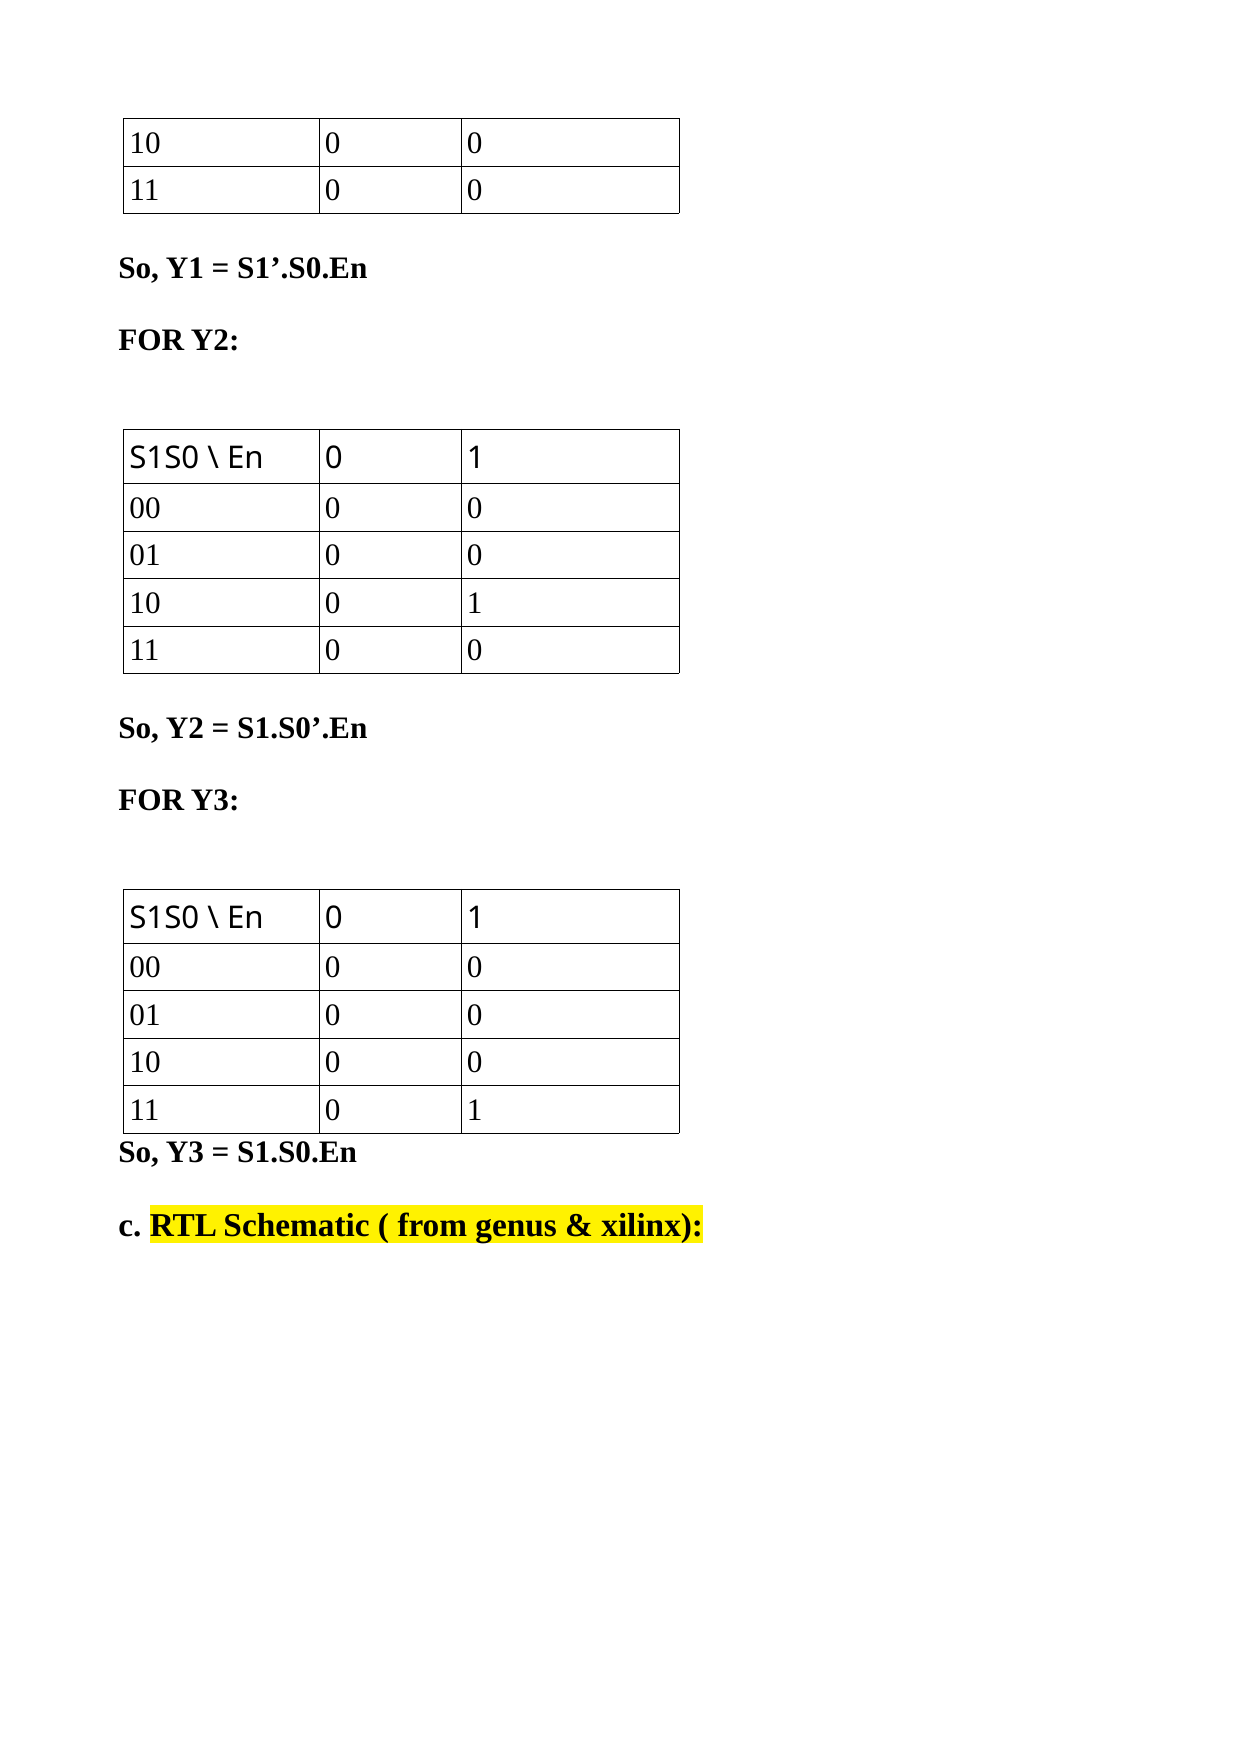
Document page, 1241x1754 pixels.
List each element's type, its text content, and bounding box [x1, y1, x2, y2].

table_cell 00 [124, 484, 319, 531]
table_cell 0 [462, 944, 679, 990]
text So, Y2 = S1.S0’.En [118, 709, 1122, 745]
table_cell 0 [320, 484, 461, 531]
text FOR Y3: [118, 781, 1122, 817]
table_cell 0 [462, 119, 679, 166]
table_cell 00 [124, 944, 319, 990]
table_cell 0 [320, 579, 461, 626]
table_cell 11 [124, 627, 319, 673]
text c. RTL Schematic ( from genus & xilinx): [118, 1205, 1122, 1243]
table_cell 0 [320, 1039, 461, 1085]
table_cell 0 [462, 1039, 679, 1085]
table_cell 0 [462, 484, 679, 531]
text So, Y3 = S1.S0.En [118, 1133, 1122, 1169]
table_header 0 [320, 890, 461, 943]
table_cell 10 [124, 119, 319, 166]
table_cell 0 [320, 1086, 461, 1133]
table_cell 0 [462, 532, 679, 578]
table_header 1 [462, 430, 679, 483]
table_cell 0 [320, 991, 461, 1038]
table_cell 0 [462, 167, 679, 213]
table_cell 0 [320, 532, 461, 578]
table_cell 0 [320, 167, 461, 213]
table_cell 0 [462, 991, 679, 1038]
table_header 1 [462, 890, 679, 943]
table_cell 10 [124, 579, 319, 626]
table_cell 0 [462, 627, 679, 673]
table_cell 10 [124, 1039, 319, 1085]
table_cell 11 [124, 167, 319, 213]
table_cell 1 [462, 579, 679, 626]
table_cell 01 [124, 991, 319, 1038]
table_header S1S0 \ En [124, 890, 319, 943]
table_cell 0 [320, 627, 461, 673]
text So, Y1 = S1’.S0.En [118, 249, 1122, 285]
table_cell 0 [320, 119, 461, 166]
table_header 0 [320, 430, 461, 483]
table_header S1S0 \ En [124, 430, 319, 483]
text FOR Y2: [118, 321, 1122, 357]
table_cell 11 [124, 1086, 319, 1133]
table_cell 1 [462, 1086, 679, 1133]
table_cell 0 [320, 944, 461, 990]
table_cell 01 [124, 532, 319, 578]
